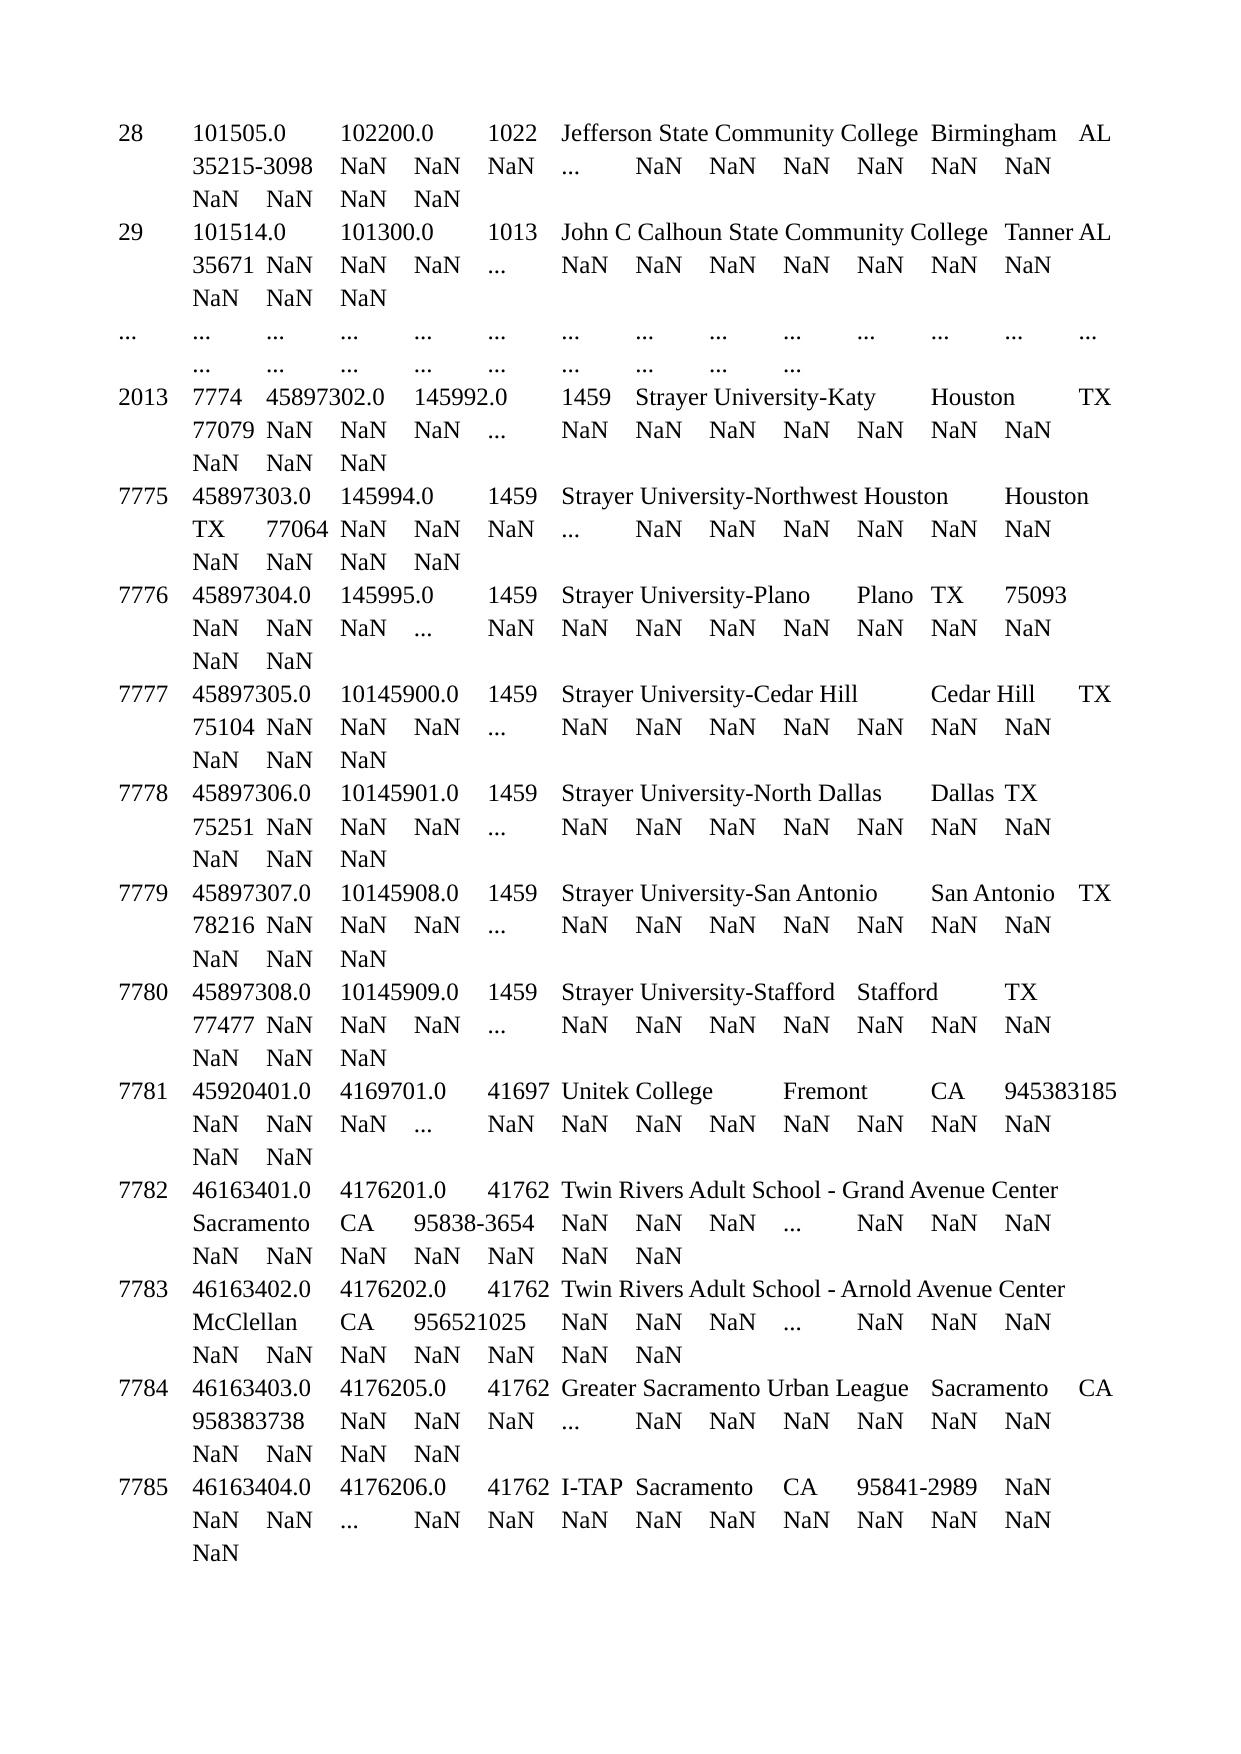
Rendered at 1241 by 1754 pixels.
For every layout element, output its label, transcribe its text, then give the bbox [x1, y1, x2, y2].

text 29 101514.0 101300.0 1013 John C Calhoun State Community College Tanner AL 35671 NaN NaN NaN ... NaN NaN NaN NaN NaN NaN NaN NaN NaN NaN [118, 217, 1122, 312]
text 7775 45897303.0 145994.0 1459 Strayer University-Northwest Houston Houston TX 77064 NaN NaN NaN ... NaN NaN NaN NaN NaN NaN NaN NaN NaN NaN [118, 481, 1122, 576]
text 7776 45897304.0 145995.0 1459 Strayer University-Plano Plano TX 75093 NaN NaN NaN ... NaN NaN NaN NaN NaN NaN NaN NaN NaN NaN [118, 580, 1122, 675]
text 7785 46163404.0 4176206.0 41762 I-TAP Sacramento CA 95841-2989 NaN NaN NaN ... NaN NaN NaN NaN NaN NaN NaN NaN NaN NaN [118, 1472, 1122, 1567]
text ... ... ... ... ... ... ... ... ... ... ... ... ... ... ... ... ... ... ... ... ... ... ... [118, 316, 1122, 378]
text 2013 7774 45897302.0 145992.0 1459 Strayer University-Katy Houston TX 77079 NaN NaN NaN ... NaN NaN NaN NaN NaN NaN NaN NaN NaN NaN [118, 382, 1122, 477]
text 7777 45897305.0 10145900.0 1459 Strayer University-Cedar Hill Cedar Hill TX 75104 NaN NaN NaN ... NaN NaN NaN NaN NaN NaN NaN NaN NaN NaN [118, 679, 1122, 774]
text 7782 46163401.0 4176201.0 41762 Twin Rivers Adult School - Grand Avenue Center Sacramento CA 95838-3654 NaN NaN NaN ... NaN NaN NaN NaN NaN NaN NaN NaN NaN NaN [118, 1175, 1122, 1269]
text 7783 46163402.0 4176202.0 41762 Twin Rivers Adult School - Arnold Avenue Center McClellan CA 956521025 NaN NaN NaN ... NaN NaN NaN NaN NaN NaN NaN NaN NaN NaN [118, 1274, 1122, 1369]
text 7779 45897307.0 10145908.0 1459 Strayer University-San Antonio San Antonio TX 78216 NaN NaN NaN ... NaN NaN NaN NaN NaN NaN NaN NaN NaN NaN [118, 878, 1122, 972]
text 7778 45897306.0 10145901.0 1459 Strayer University-North Dallas Dallas TX 75251 NaN NaN NaN ... NaN NaN NaN NaN NaN NaN NaN NaN NaN NaN [118, 778, 1122, 873]
text 7780 45897308.0 10145909.0 1459 Strayer University-Stafford Stafford TX 77477 NaN NaN NaN ... NaN NaN NaN NaN NaN NaN NaN NaN NaN NaN [118, 977, 1122, 1071]
text 28 101505.0 102200.0 1022 Jefferson State Community College Birmingham AL 35215-3098 NaN NaN NaN ... NaN NaN NaN NaN NaN NaN NaN NaN NaN NaN [118, 118, 1122, 213]
text 7781 45920401.0 4169701.0 41697 Unitek College Fremont CA 945383185 NaN NaN NaN ... NaN NaN NaN NaN NaN NaN NaN NaN NaN NaN [118, 1076, 1122, 1171]
text 7784 46163403.0 4176205.0 41762 Greater Sacramento Urban League Sacramento CA 958383738 NaN NaN NaN ... NaN NaN NaN NaN NaN NaN NaN NaN NaN NaN [118, 1373, 1122, 1468]
